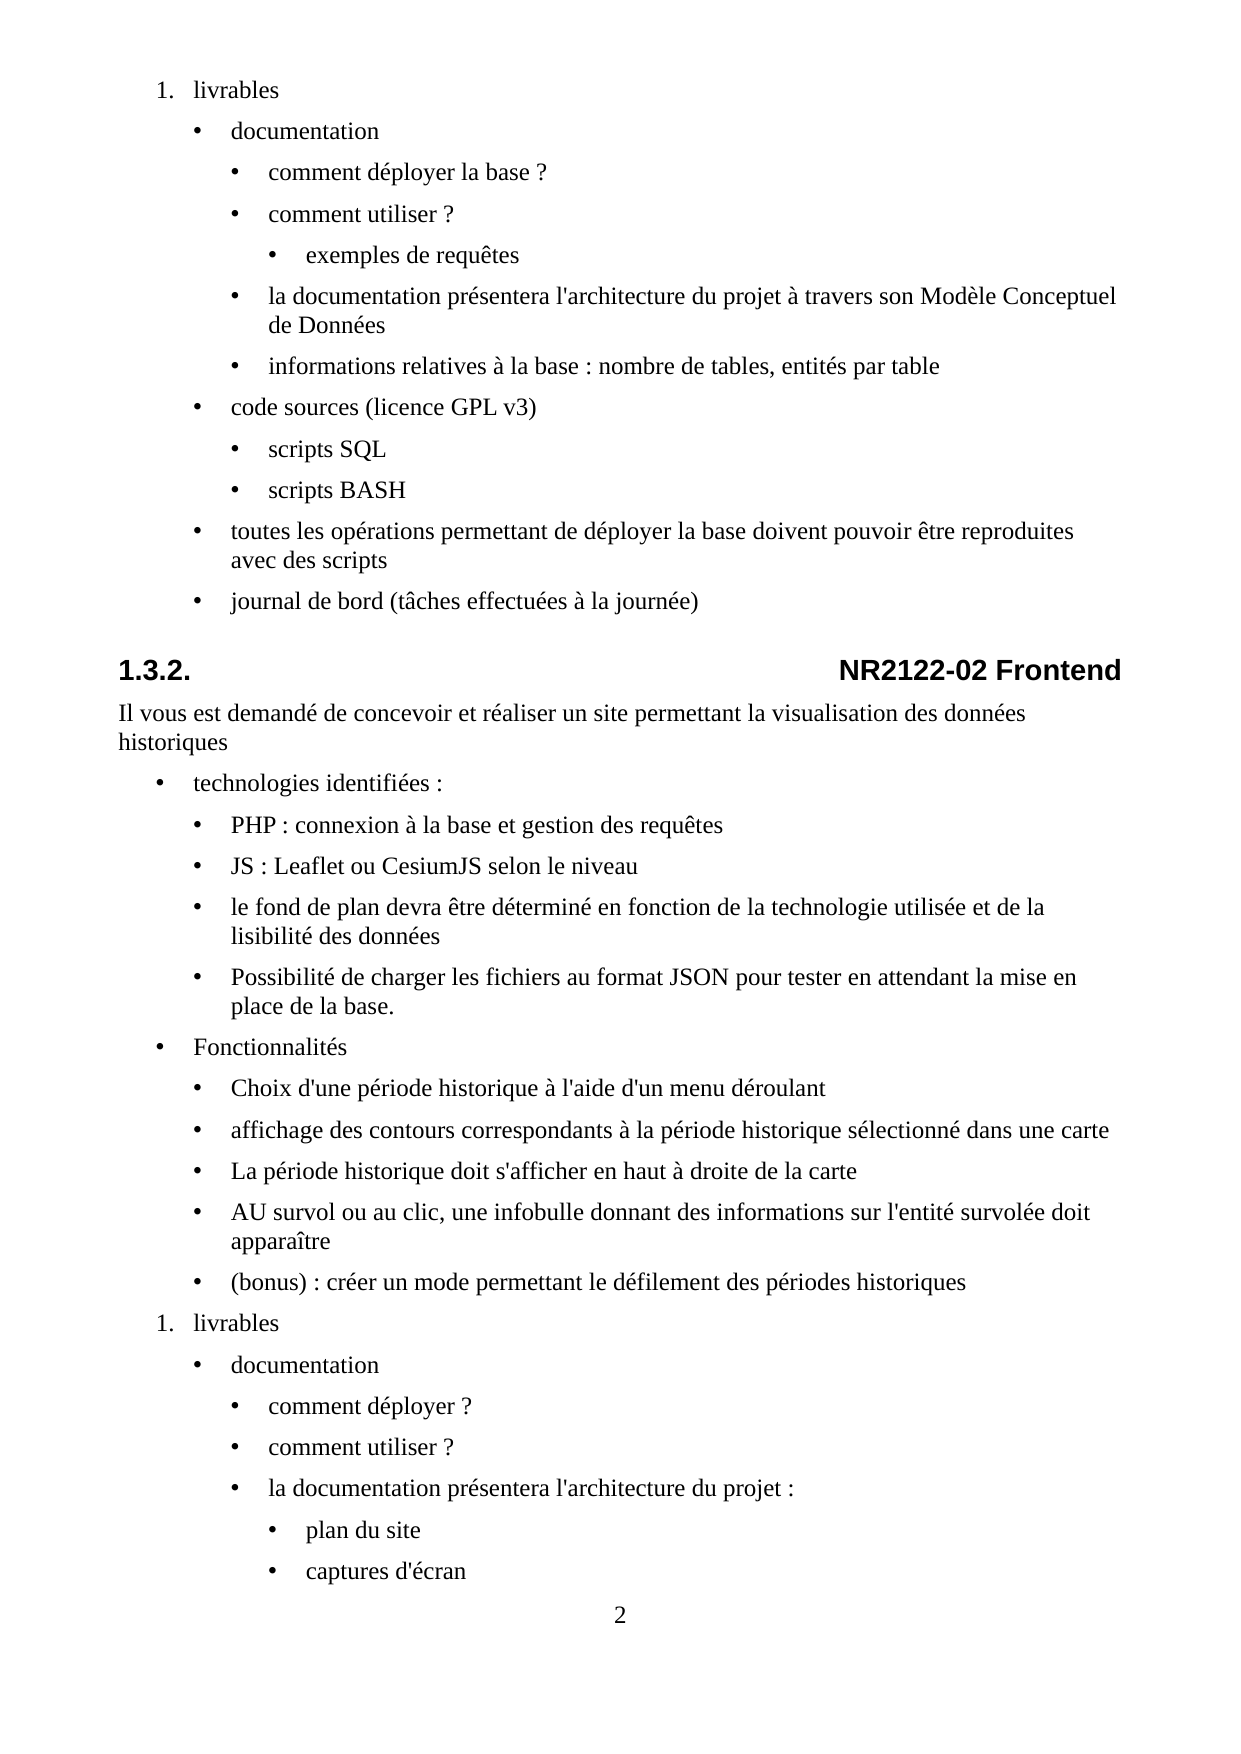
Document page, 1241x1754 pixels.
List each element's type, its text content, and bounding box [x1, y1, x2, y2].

text Il vous est demandé de concevoir et réaliser un site permettant la visualisation des données historiques [118, 698, 1122, 756]
list scripts BASH [231, 475, 1122, 504]
list journal de bord (tâches effectuées à la journée) [193, 586, 1122, 615]
list code sources (licence GPL v3) [193, 392, 1122, 421]
list exemples de requêtes [268, 240, 1122, 269]
list livrables [156, 1308, 1122, 1337]
list Choix d'une période historique à l'aide d'un menu déroulant [193, 1073, 1122, 1102]
list scripts SQL [231, 434, 1122, 462]
list plan du site [268, 1515, 1122, 1543]
list PHP : connexion à la base et gestion des requêtes [193, 810, 1122, 838]
list livrables [156, 75, 1122, 104]
list comment utiliser ? [231, 199, 1122, 227]
list JS : Leaflet ou CesiumJS selon le niveau [193, 851, 1122, 880]
list (bonus) : créer un mode permettant le défilement des périodes historiques [193, 1267, 1122, 1296]
list toutes les opérations permettant de déployer la base doivent pouvoir être reproduites avec des scripts [193, 516, 1122, 574]
list documentation [193, 116, 1122, 145]
list documentation [193, 1350, 1122, 1378]
list Fonctionnalités [156, 1032, 1122, 1061]
list comment utiliser ? [231, 1432, 1122, 1461]
list Possibilité de charger les fichiers au format JSON pour tester en attendant la mise en place de la base. [193, 962, 1122, 1020]
list comment déployer ? [231, 1391, 1122, 1420]
list le fond de plan devra être déterminé en fonction de la technologie utilisée et de la lisibilité des données [193, 892, 1122, 950]
list affichage des contours correspondants à la période historique sélectionné dans une carte [193, 1115, 1122, 1143]
list la documentation présentera l'architecture du projet : [231, 1473, 1122, 1502]
list informations relatives à la base : nombre de tables, entités par table [231, 351, 1122, 380]
list technologies identifiées : [156, 768, 1122, 797]
list AU survol ou au clic, une infobulle donnant des informations sur l'entité survolée doit apparaître [193, 1197, 1122, 1255]
list comment déployer la base ? [231, 157, 1122, 186]
list La période historique doit s'afficher en haut à droite de la carte [193, 1156, 1122, 1185]
subtitle NR2122-02 Frontend [118, 652, 1122, 686]
list la documentation présentera l'architecture du projet à travers son Modèle Conceptuel de Données [231, 281, 1122, 339]
list captures d'écran [268, 1556, 1122, 1585]
